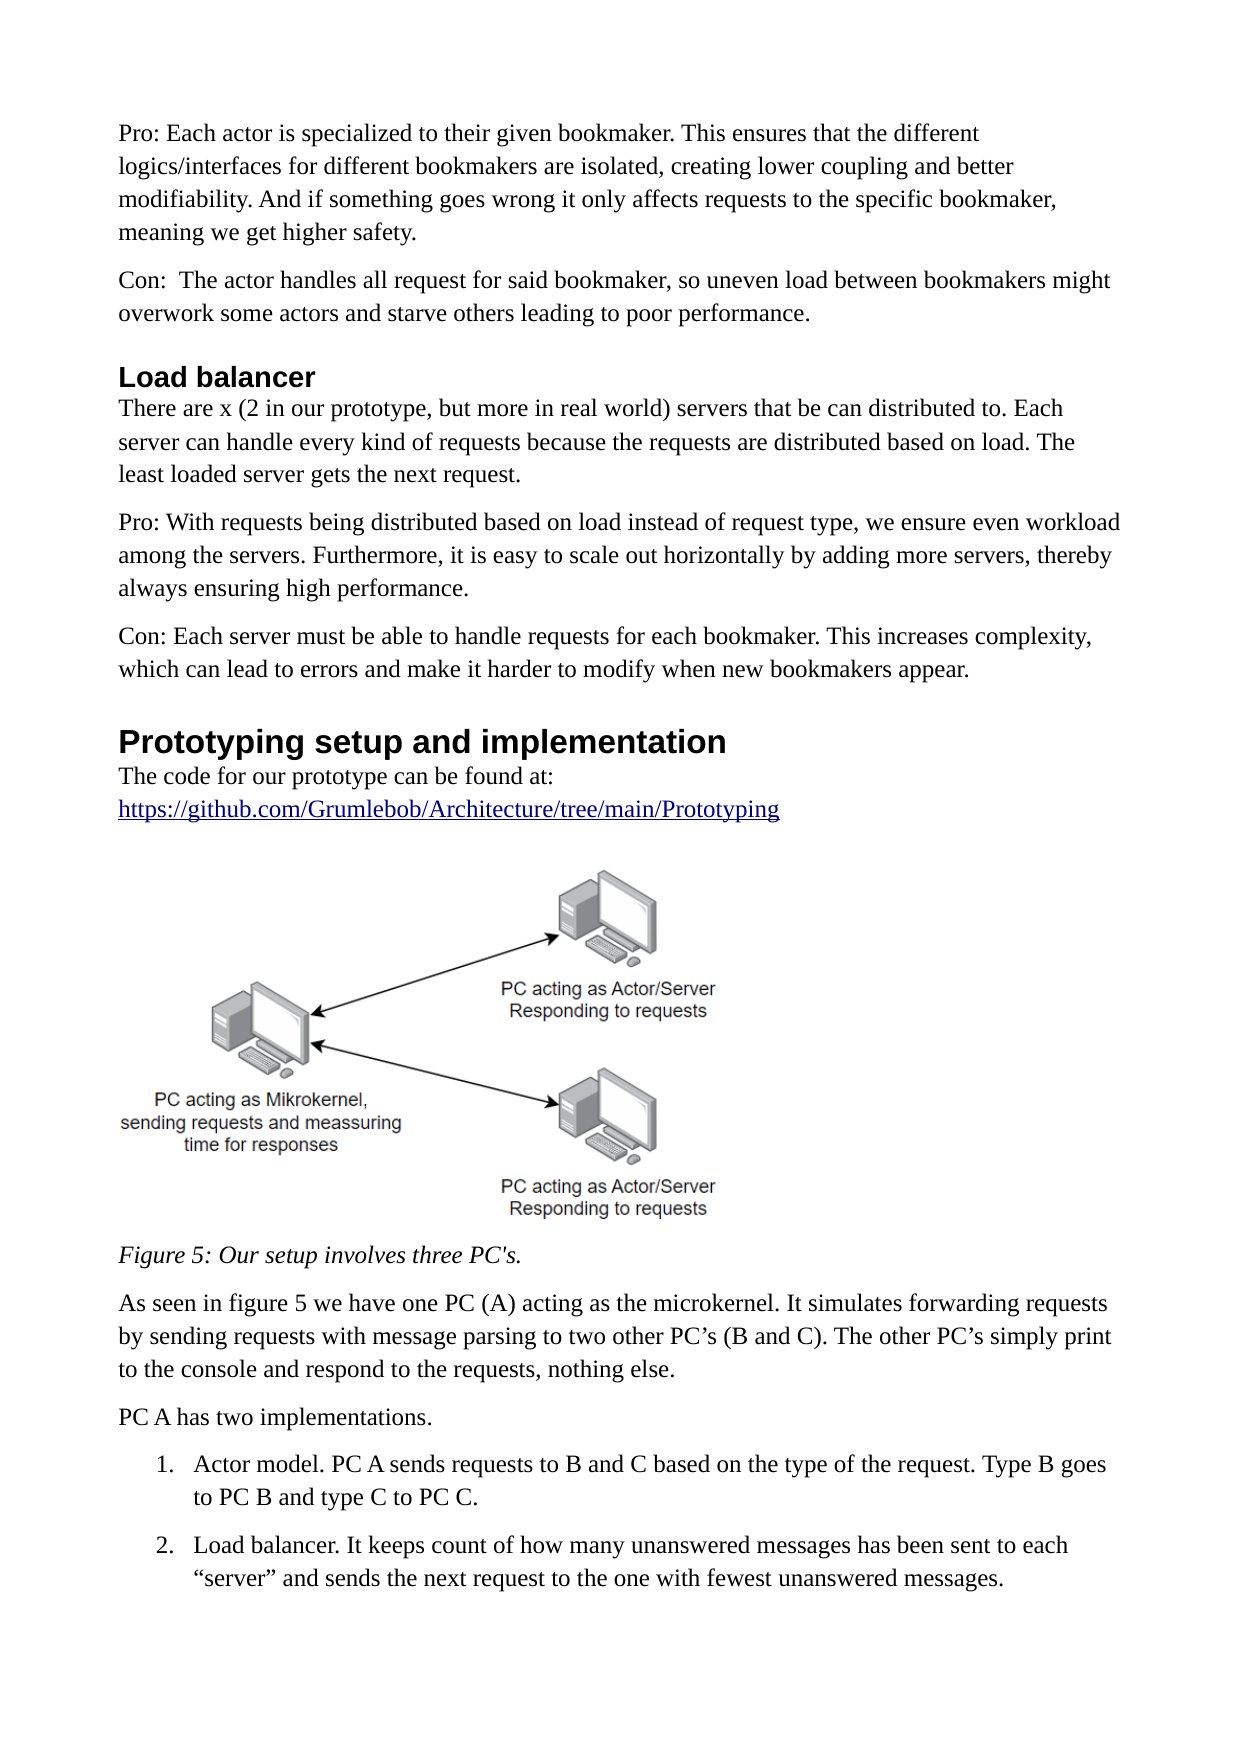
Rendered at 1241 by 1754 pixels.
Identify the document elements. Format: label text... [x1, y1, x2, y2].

text Con: The actor handles all request for said bookmaker, so uneven load between bookmakers might overwork some actors and starve others leading to poor performance. [118, 265, 1122, 327]
text There are x (2 in our prototype, but more in real world) servers that be can distributed to. Each server can handle every kind of requests because the requests are distributed based on load. The least loaded server gets the next request. [118, 393, 1122, 488]
text PC A has two implementations. [118, 1402, 1122, 1430]
subtitle Prototyping setup and implementation [118, 722, 1122, 761]
text The code for our prototype can be found at: https://github.com/Grumlebob/Architecture/tree/main/Prototyping [118, 761, 1122, 822]
picture [118, 853, 737, 1241]
text Pro: Each actor is specialized to their given bookmaker. This ensures that the different logics/interfaces for different bookmakers are isolated, creating lower coupling and better modifiability. And if something goes wrong it only affects requests to the specific bookmaker, meaning we get higher safety. [118, 118, 1122, 246]
text Figure 5: Our setup involves three PC's. [118, 1241, 737, 1269]
text Pro: With requests being distributed based on load instead of request type, we ensure even workload among the servers. Furthermore, it is easy to scale out horizontally by adding more servers, thereby always ensuring high performance. [118, 507, 1122, 602]
text Con: Each server must be able to handle requests for each bookmaker. This increases complexity, which can lead to errors and make it harder to modify when new bookmakers appear. [118, 621, 1122, 683]
text As seen in figure 5 we have one PC (A) acting as the microkernel. It simulates forwarding requests by sending requests with message parsing to two other PC’s (B and C). The other PC’s simply print to the console and respond to the requests, nothing else. [118, 1288, 1122, 1383]
subtitle Load balancer [118, 360, 1122, 393]
list Actor model. PC A sends requests to B and C based on the type of the request. Type B goes to PC B and type C to PC C. [156, 1449, 1122, 1511]
list Load balancer. It keeps count of how many unanswered messages has been sent to each “server” and sends the next request to the one with fewest unanswered messages. [156, 1530, 1122, 1624]
